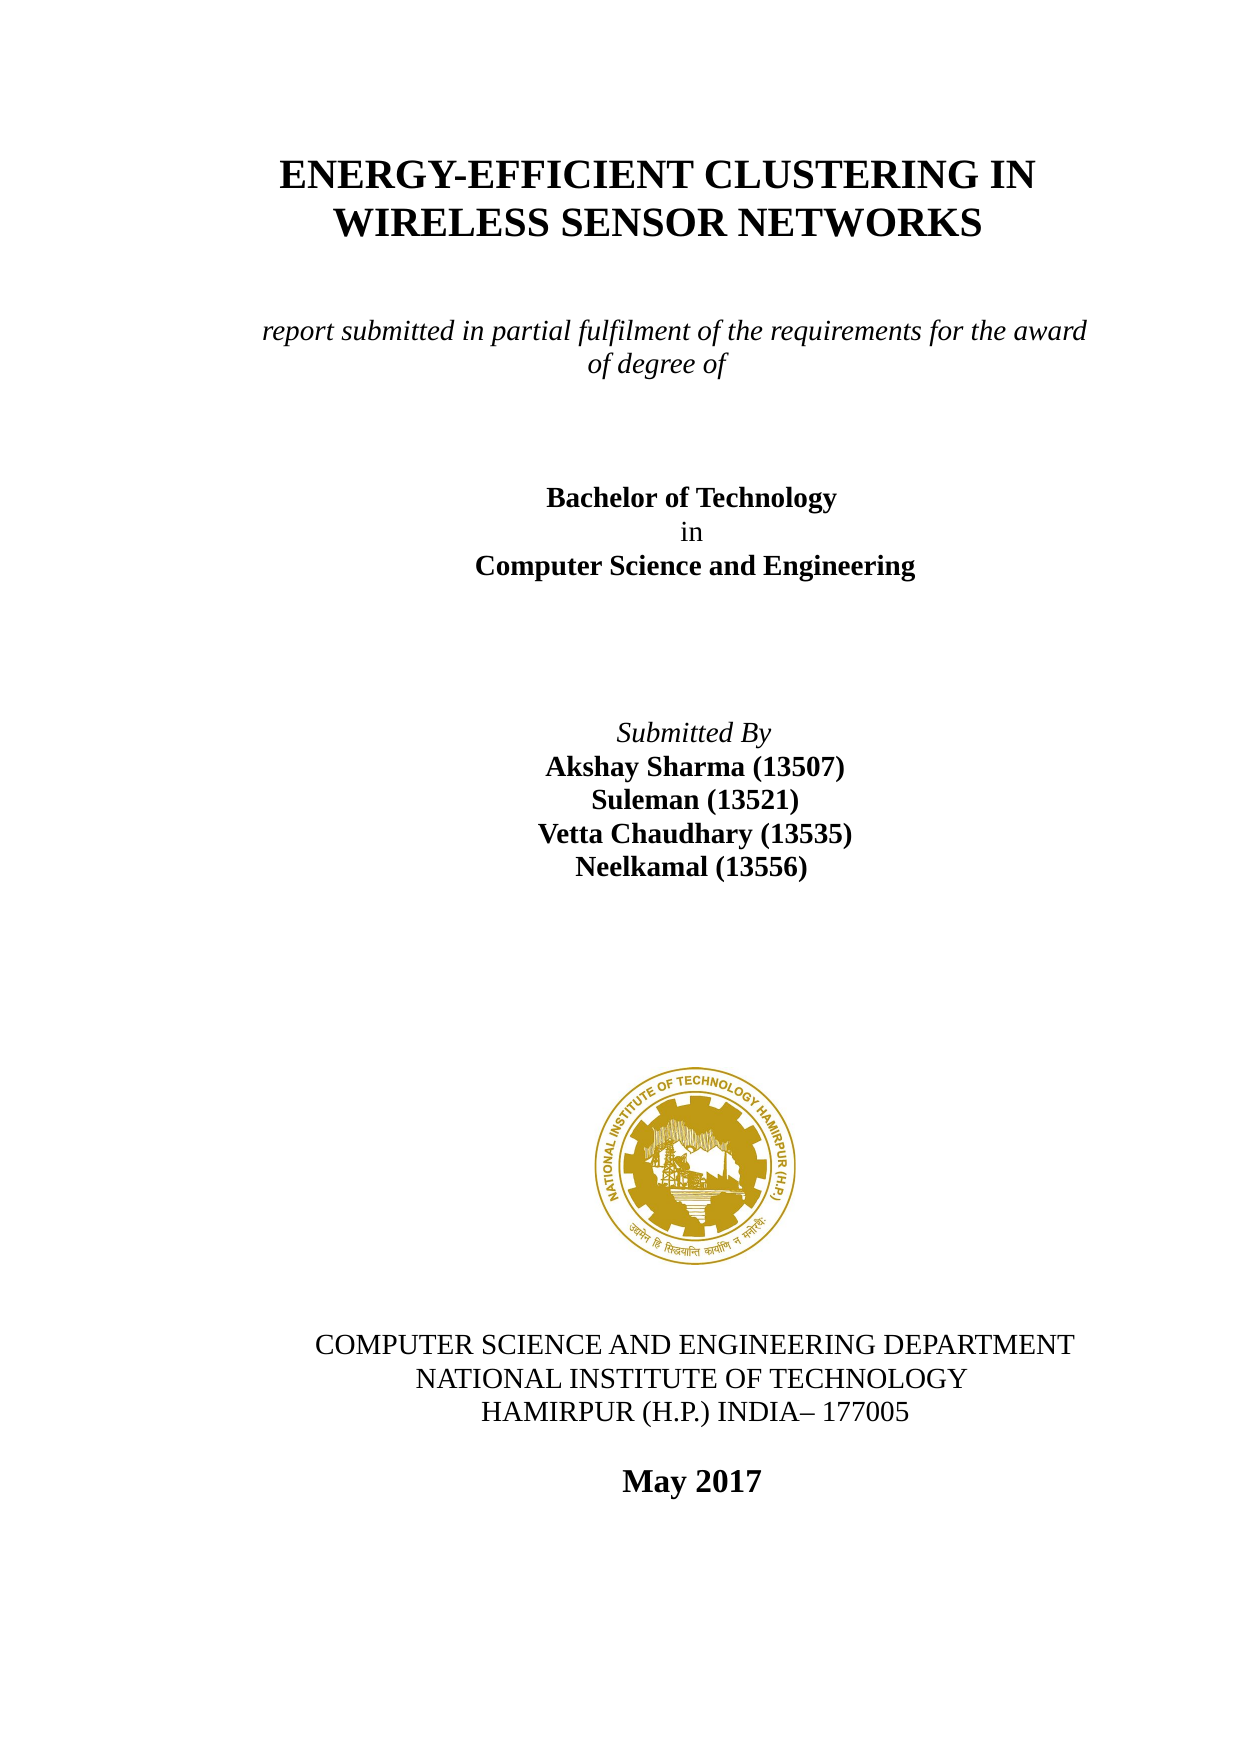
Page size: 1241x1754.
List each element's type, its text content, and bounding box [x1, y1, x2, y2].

text Vetta Chaudhary (13535) [300, 816, 1090, 849]
text Akshay Sharma (13507) [300, 749, 1090, 782]
picture [594, 1067, 796, 1265]
text report submitted in partial fulfilment of the requirements for the award of degree of [225, 313, 1090, 380]
text Submitted By [300, 715, 1090, 749]
text NATIONAL INSTITUTE OF TECHNOLOGY [300, 1361, 1090, 1394]
text Suleman (13521) [300, 782, 1090, 816]
text HAMIRPUR (H.P.) INDIA– 177005 [300, 1394, 1090, 1428]
text COMPUTER SCIENCE AND ENGINEERING DEPARTMENT [300, 1327, 1090, 1361]
text in [300, 514, 1090, 548]
text May 2017 [300, 1462, 1090, 1500]
text Computer Science and Engineering [300, 548, 1090, 581]
text ENERGY-EFFICIENT CLUSTERING IN WIRELESS SENSOR NETWORKS [225, 150, 1090, 246]
text Bachelor of Technology [300, 481, 1090, 514]
text Neelkamal (13556) [300, 849, 1090, 883]
